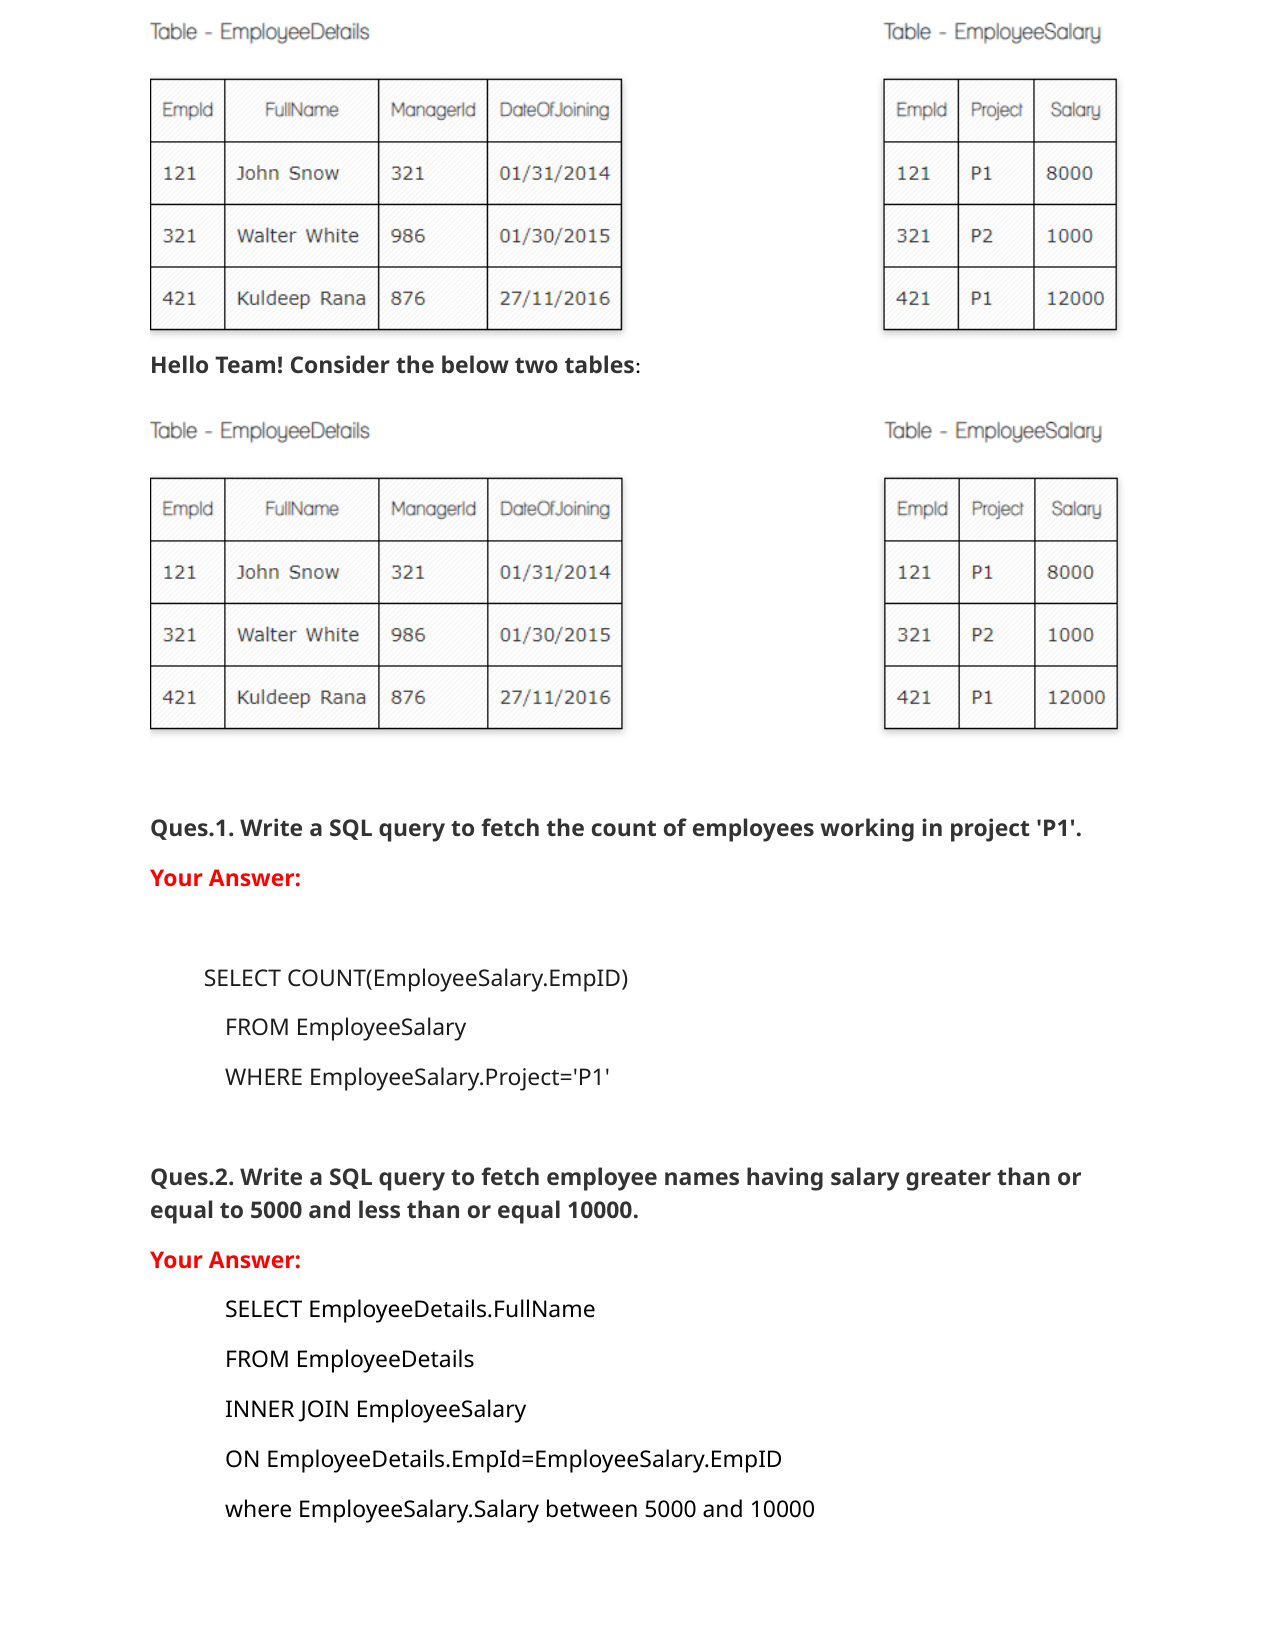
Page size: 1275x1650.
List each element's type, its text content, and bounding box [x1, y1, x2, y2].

text Your Answer: [150, 862, 1125, 893]
text WHERE EmployeeSalary.Project='P1' [150, 1061, 1125, 1092]
text SELECT COUNT(EmployeeSalary.EmpID) [150, 961, 1125, 993]
text FROM EmployeeSalary [150, 1011, 1125, 1042]
text Hello Team! Consider the below two tables: [150, 349, 1125, 380]
text where EmployeeSalary.Salary between 5000 and 10000 [225, 1492, 1125, 1524]
text INNER JOIN EmployeeSalary [225, 1393, 1125, 1424]
text SELECT EmployeeDetails.FullName [225, 1293, 1125, 1324]
picture [150, 398, 1125, 748]
text Ques.1. Write a SQL query to fetch the count of employees working in project 'P1'. [150, 812, 1125, 843]
text FROM EmployeeDetails [225, 1343, 1125, 1374]
text ON EmployeeDetails.EmpId=EmployeeSalary.EmpID [225, 1443, 1125, 1474]
text Ques.2. Write a SQL query to fetch employee names having salary greater than or equal to 5000 and less than or equal 10000. [150, 1161, 1125, 1225]
text Your Answer: [150, 1243, 1125, 1275]
picture [150, 0, 1125, 349]
